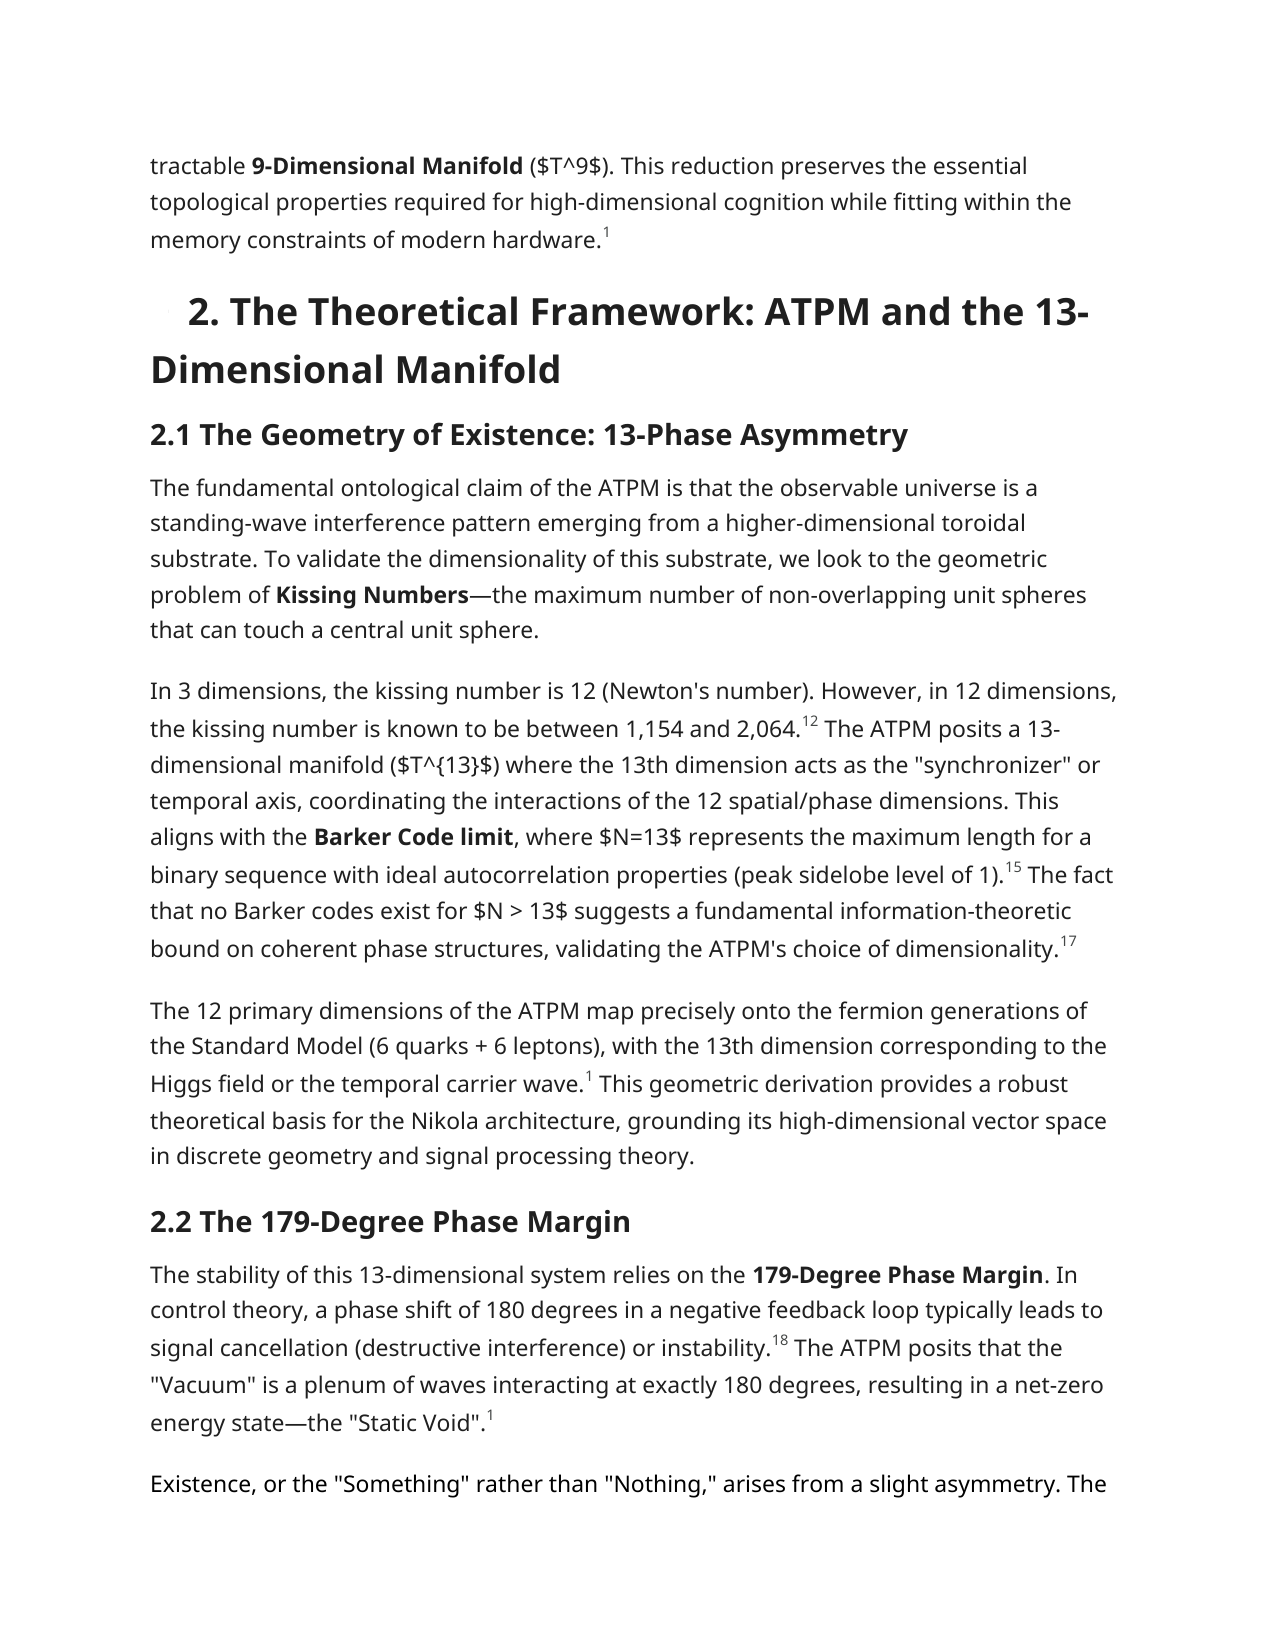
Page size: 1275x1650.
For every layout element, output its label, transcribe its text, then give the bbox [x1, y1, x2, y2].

subtitle 2. The Theoretical Framework: ATPM and the 13-Dimensional Manifold [150, 285, 1125, 394]
text The 12 primary dimensions of the ATPM map precisely onto the fermion generations of the Standard Model (6 quarks + 6 leptons), with the 13th dimension corresponding to the Higgs field or the temporal carrier wave.1 This geometric derivation provides a robust theoretical basis for the Nikola architecture, grounding its high-dimensional vector space in discrete geometry and signal processing theory. [150, 994, 1125, 1171]
text Existence, or the "Something" rather than "Nothing," arises from a slight asymmetry. The [150, 1468, 1125, 1499]
text In 3 dimensions, the kissing number is 12 (Newton's number). However, in 12 dimensions, the kissing number is known to be between 1,154 and 2,064.12 The ATPM posits a 13-dimensional manifold ($T^{13}$) where the 13th dimension acts as the "synchronizer" or temporal axis, coordinating the interactions of the 12 spatial/phase dimensions. This aligns with the Barker Code limit, where $N=13$ represents the maximum length for a binary sequence with ideal autocorrelation properties (peak sidelobe level of 1).15 The fact that no Barker codes exist for $N > 13$ suggests a fundamental information-theoretic bound on coherent phase structures, validating the ATPM's choice of dimensionality.17 [150, 675, 1125, 965]
subtitle 2.2 The 179-Degree Phase Margin [150, 1201, 1125, 1241]
subtitle 2.1 The Geometry of Existence: 13-Phase Asymmetry [150, 414, 1125, 454]
text tractable 9-Dimensional Manifold ($T^9$). This reduction preserves the essential topological properties required for high-dimensional cognition while fitting within the memory constraints of modern hardware.1 [150, 150, 1125, 256]
text The stability of this 13-dimensional system relies on the 179-Degree Phase Margin. In control theory, a phase shift of 180 degrees in a negative feedback loop typically leads to signal cancellation (destructive interference) or instability.18 The ATPM posits that the "Vacuum" is a plenum of waves interacting at exactly 180 degrees, resulting in a net-zero energy state—the "Static Void".1 [150, 1258, 1125, 1438]
text The fundamental ontological claim of the ATPM is that the observable universe is a standing-wave interference pattern emerging from a higher-dimensional toroidal substrate. To validate the dimensionality of this substrate, we look to the geometric problem of Kissing Numbers—the maximum number of non-overlapping unit spheres that can touch a central unit sphere. [150, 472, 1125, 646]
